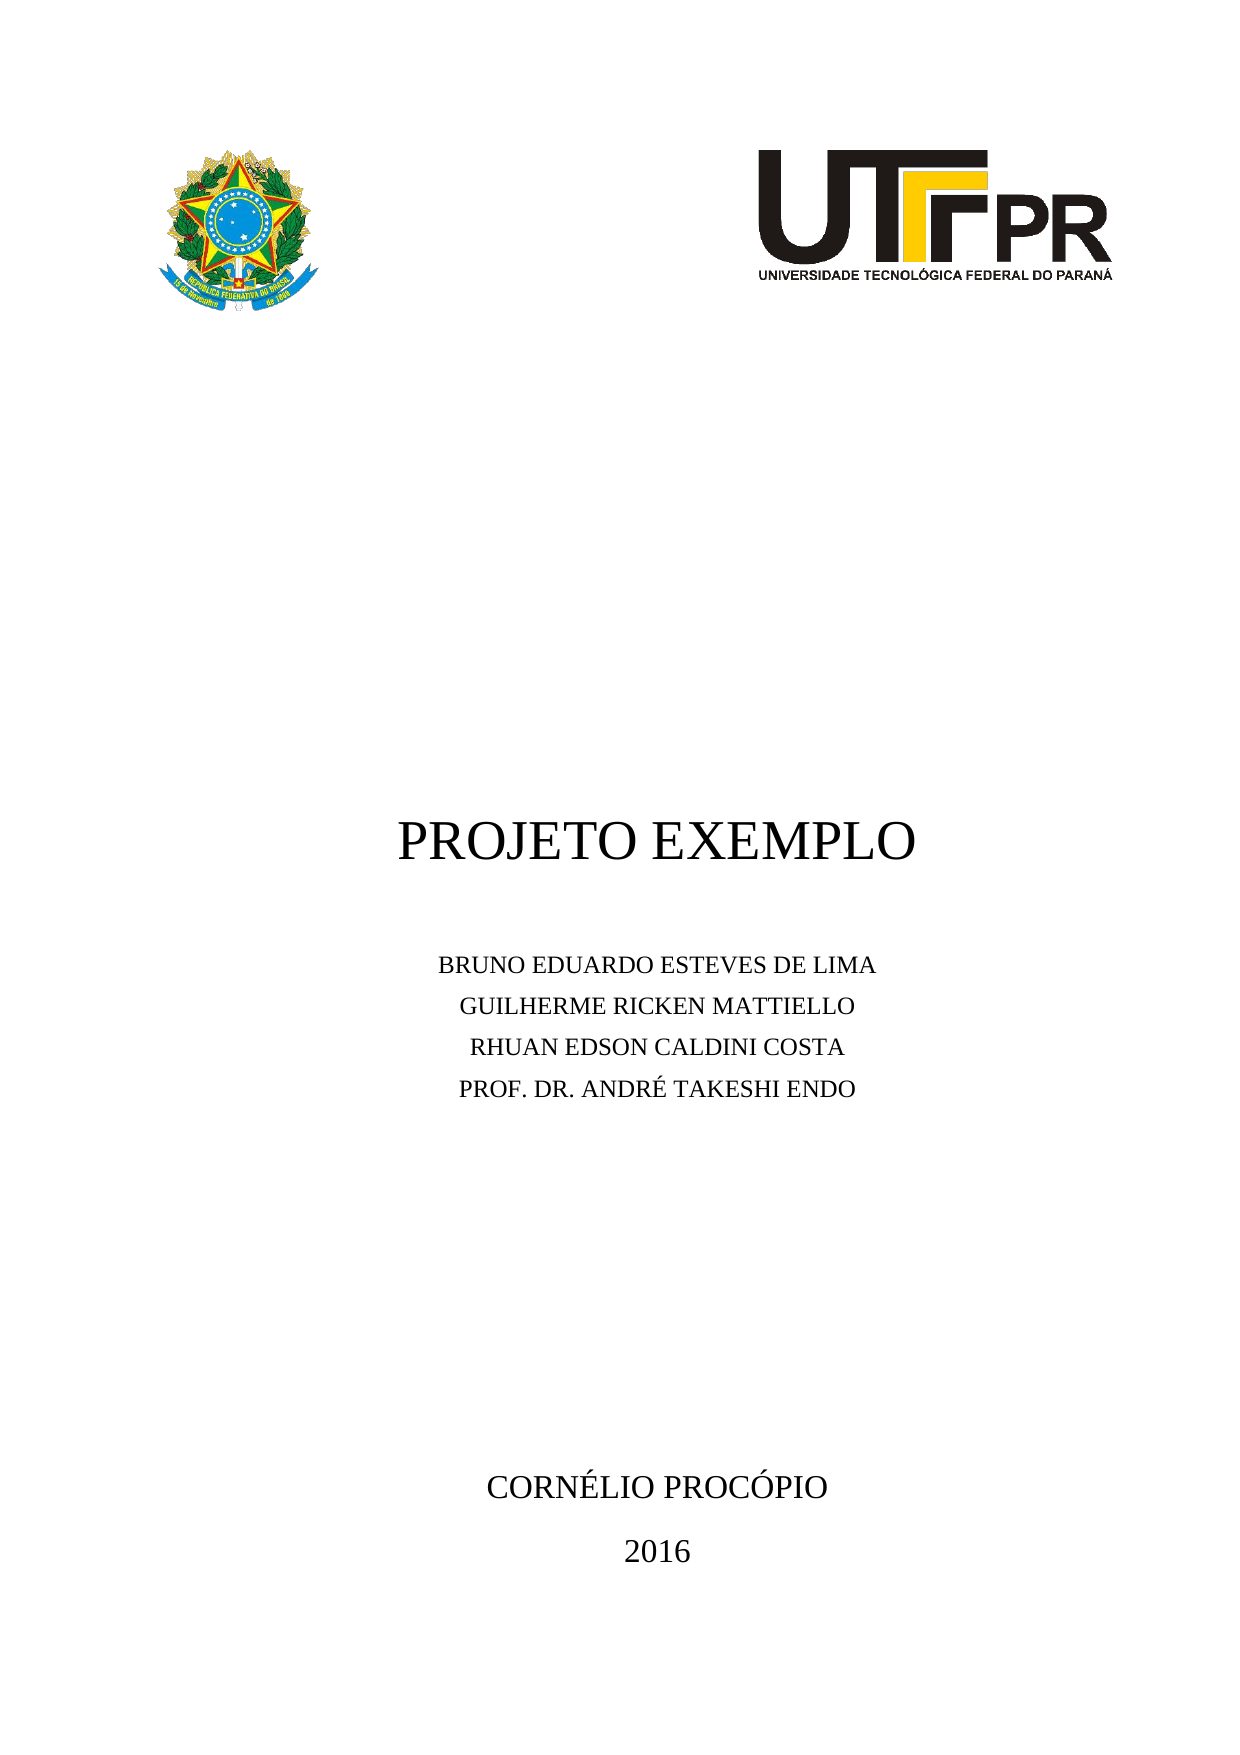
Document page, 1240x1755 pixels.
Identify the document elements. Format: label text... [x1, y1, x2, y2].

text 2016 [150, 1531, 1089, 1569]
text CORNÉLIO PROCÓPIO [150, 1468, 1089, 1506]
text BRUNO EDUARDO ESTEVES DE LIMA [150, 950, 1089, 979]
text PROJETO EXEMPLO [150, 807, 1089, 871]
text PROF. DR. ANDRÉ TAKESHI ENDO [150, 1074, 1089, 1102]
text RHUAN EDSON CALDINI COSTA [150, 1032, 1089, 1061]
text GUILHERME RICKEN MATTIELLO [150, 991, 1089, 1020]
